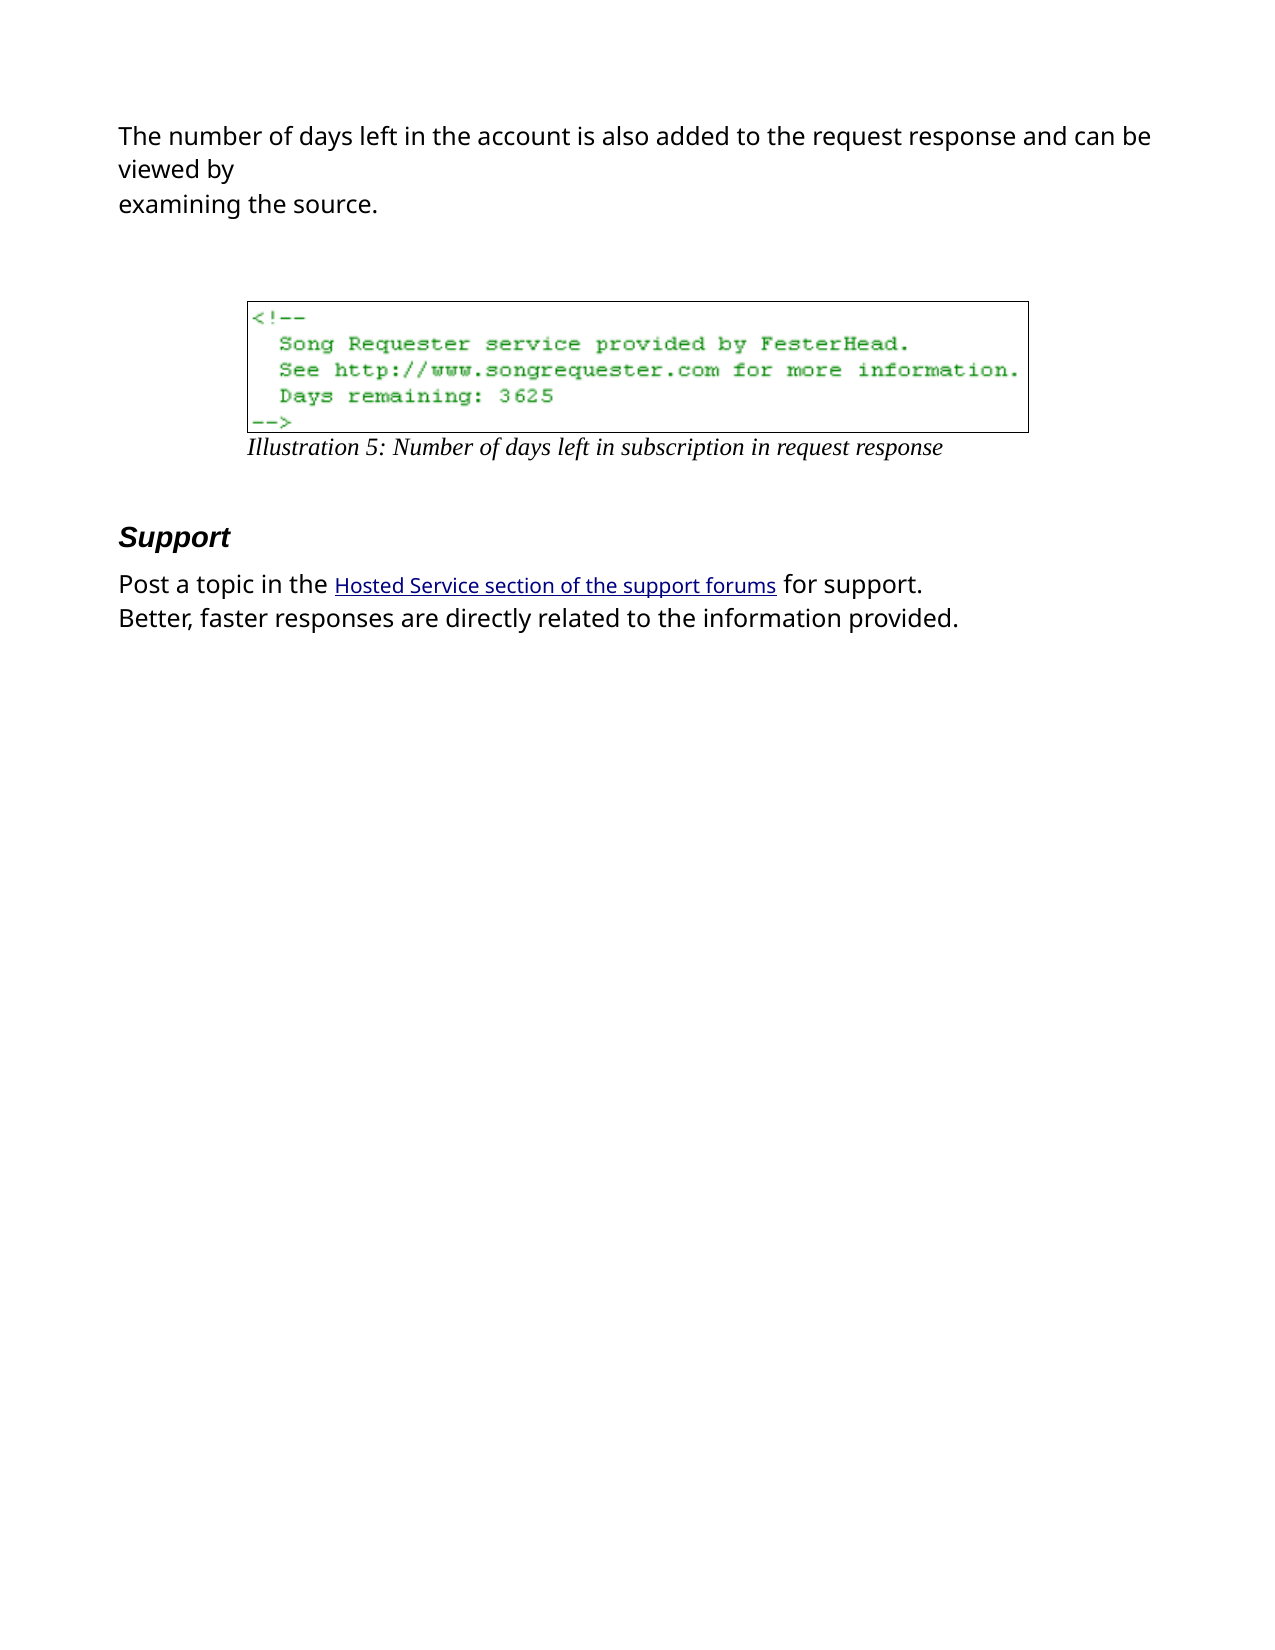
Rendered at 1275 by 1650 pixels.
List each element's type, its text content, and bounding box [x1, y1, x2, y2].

text examining the source. [118, 186, 1157, 220]
text Better, faster responses are directly related to the information provided. [118, 600, 1157, 634]
text Post a topic in the Hosted Service section of the support forums for support. [118, 566, 1157, 600]
text The number of days left in the account is also added to the request response and can be viewed by [118, 118, 1157, 186]
subtitle Support [118, 520, 1157, 554]
text Illustration 5: Number of days left in subscription in request response [247, 433, 1028, 461]
